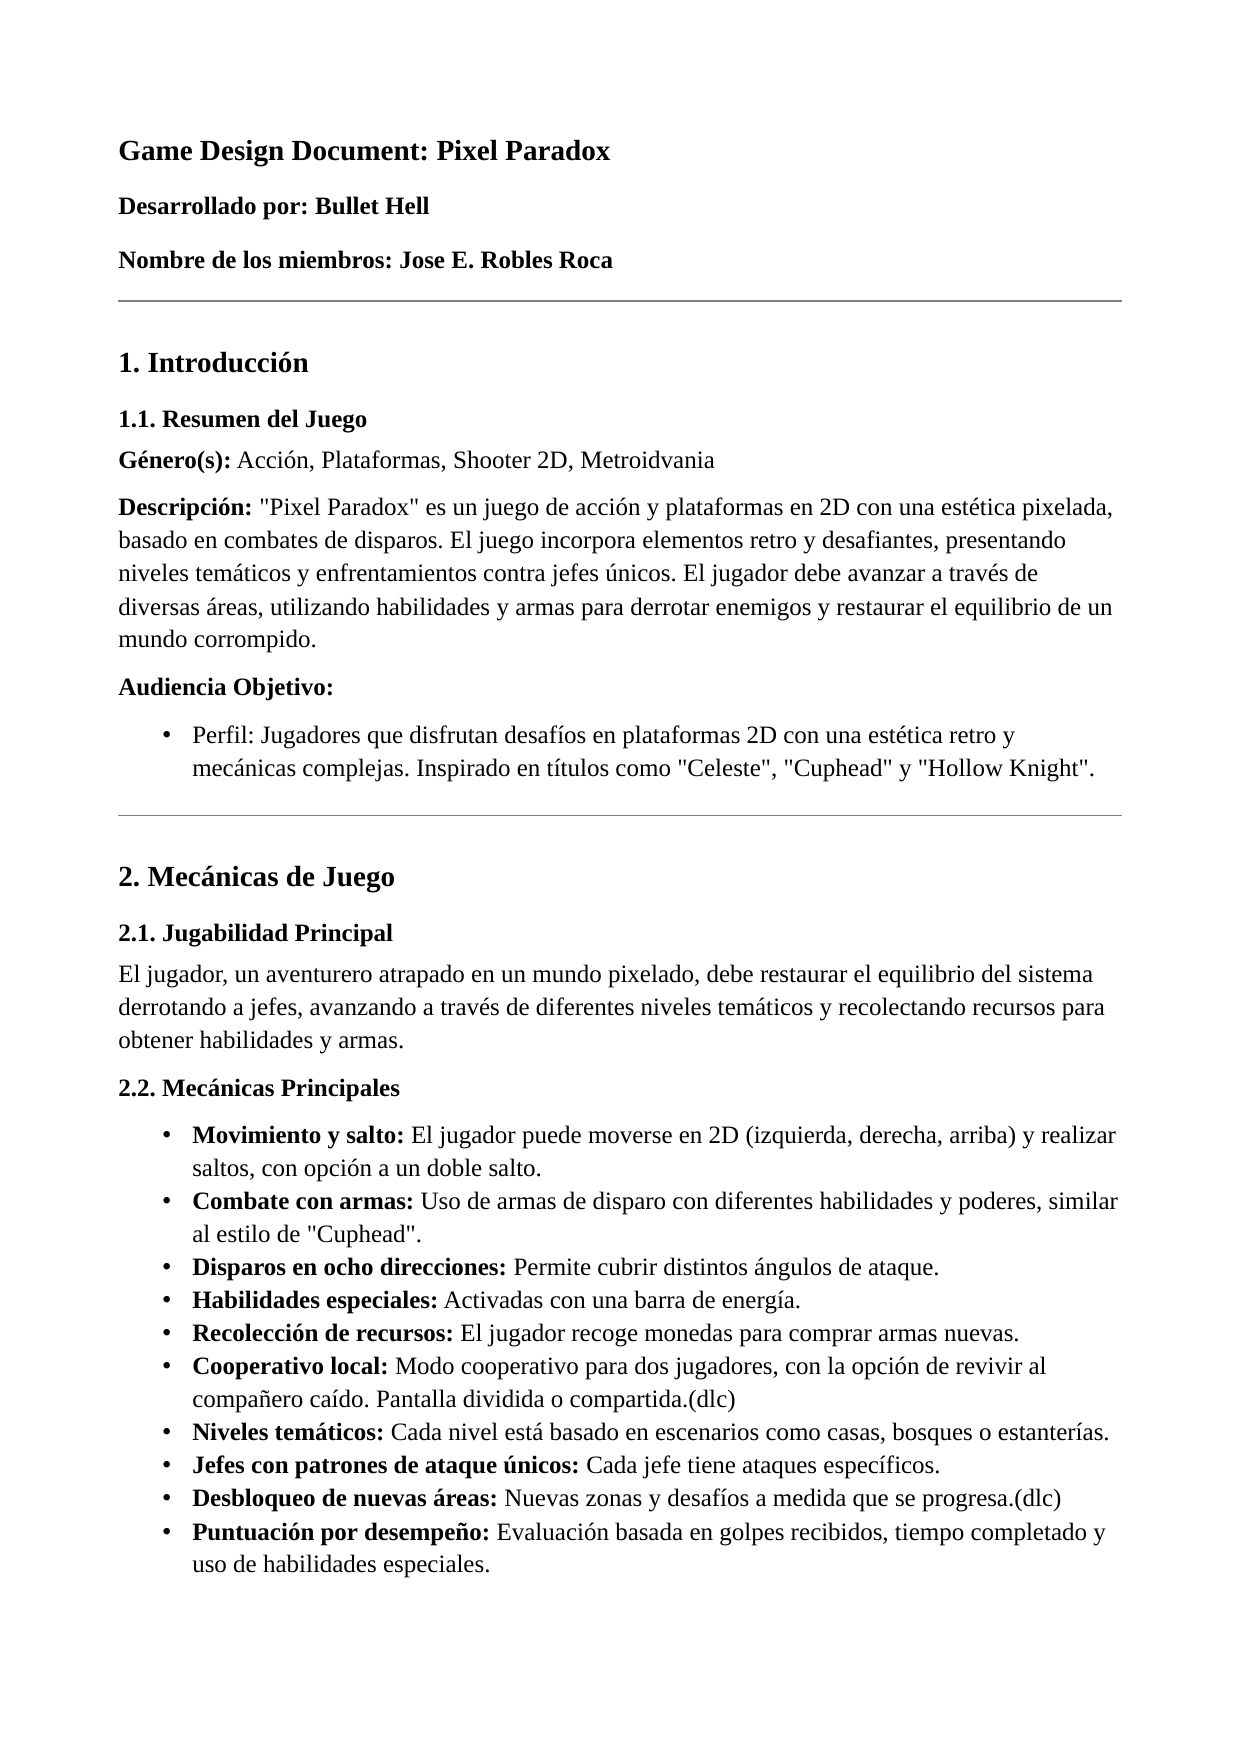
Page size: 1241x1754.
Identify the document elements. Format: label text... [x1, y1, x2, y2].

list Jefes con patrones de ataque únicos: Cada jefe tiene ataques específicos. [162, 1451, 1122, 1479]
list Recolección de recursos: El jugador recoge monedas para comprar armas nuevas. [162, 1318, 1122, 1347]
subtitle 2.1. Jugabilidad Principal [118, 918, 1122, 947]
text 2.2. Mecánicas Principales [118, 1073, 1122, 1101]
text Descripción: "Pixel Paradox" es un juego de acción y plataformas en 2D con una estética pixelada, basado en combates de disparos. El juego incorpora elementos retro y desafiantes, presentando niveles temáticos y enfrentamientos contra jefes únicos. El jugador debe avanzar a través de diversas áreas, utilizando habilidades y armas para derrotar enemigos y restaurar el equilibrio de un mundo corrompido. [118, 492, 1122, 653]
text El jugador, un aventurero atrapado en un mundo pixelado, debe restaurar el equilibrio del sistema derrotando a jefes, avanzando a través de diferentes niveles temáticos y recolectando recursos para obtener habilidades y armas. [118, 959, 1122, 1054]
list Movimiento y salto: El jugador puede moverse en 2D (izquierda, derecha, arriba) y realizar saltos, con opción a un doble salto. [162, 1120, 1122, 1182]
text Audiencia Objetivo: [118, 672, 1122, 701]
list Puntuación por desempeño: Evaluación basada en golpes recibidos, tiempo completado y uso de habilidades especiales. [162, 1517, 1122, 1578]
subtitle Desarrollado por: Bullet Hell [118, 191, 1122, 220]
list Combate con armas: Uso de armas de disparo con diferentes habilidades y poderes, similar al estilo de "Cuphead". [162, 1186, 1122, 1248]
subtitle Nombre de los miembros: Jose E. Robles Roca [118, 245, 1122, 274]
text Género(s): Acción, Plataformas, Shooter 2D, Metroidvania [118, 445, 1122, 474]
list Disparos en ocho direcciones: Permite cubrir distintos ángulos de ataque. [162, 1252, 1122, 1281]
list Cooperativo local: Modo cooperativo para dos jugadores, con la opción de revivir al compañero caído. Pantalla dividida o compartida.(dlc) [162, 1351, 1122, 1413]
list Habilidades especiales: Activadas con una barra de energía. [162, 1285, 1122, 1314]
list Desbloqueo de nuevas áreas: Nuevas zonas y desafíos a medida que se progresa.(dlc) [162, 1483, 1122, 1512]
subtitle Game Design Document: Pixel Paradox [118, 133, 1122, 166]
list Niveles temáticos: Cada nivel está basado en escenarios como casas, bosques o estanterías. [162, 1417, 1122, 1446]
subtitle 1.1. Resumen del Juego [118, 404, 1122, 432]
subtitle 2. Mecánicas de Juego [118, 859, 1122, 893]
subtitle 1. Introducción [118, 345, 1122, 379]
list Perfil: Jugadores que disfrutan desafíos en plataformas 2D con una estética retro y mecánicas complejas. Inspirado en títulos como "Celeste", "Cuphead" y "Hollow Knight". [162, 720, 1122, 782]
